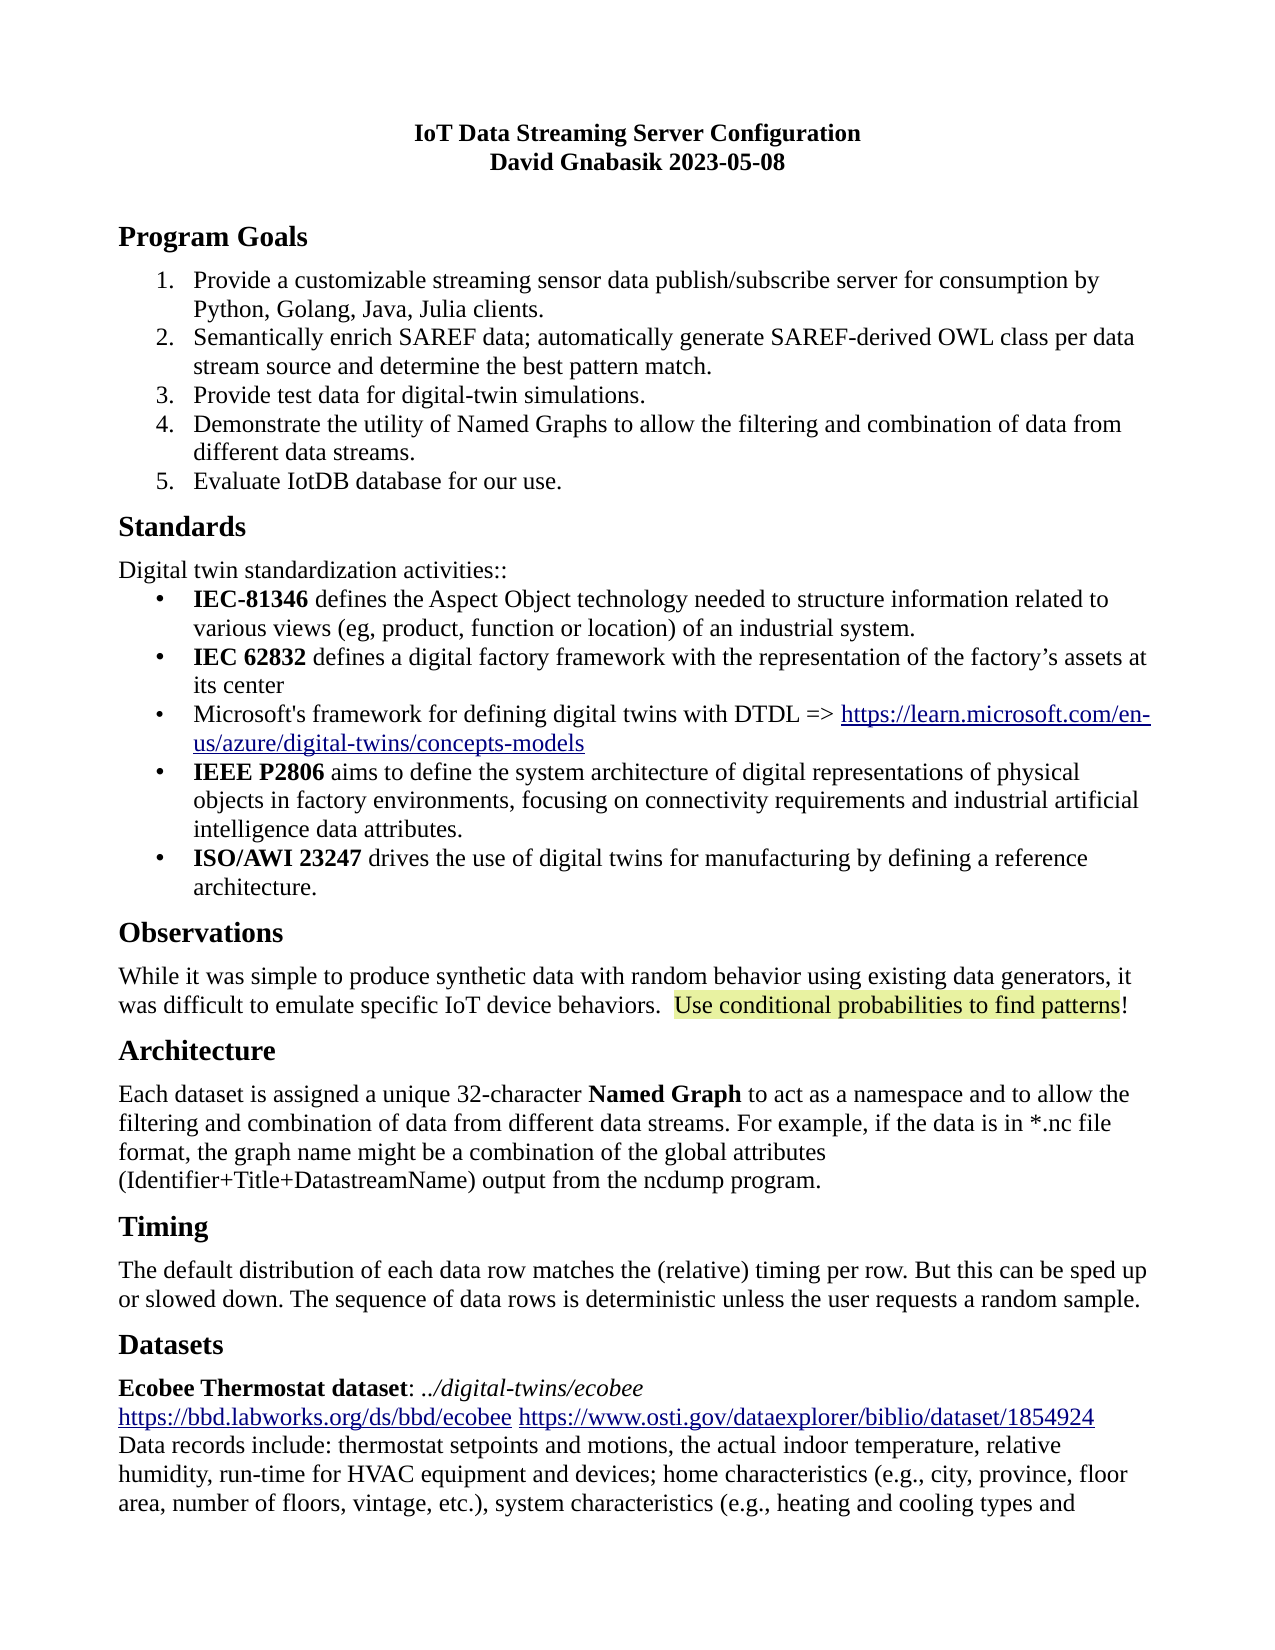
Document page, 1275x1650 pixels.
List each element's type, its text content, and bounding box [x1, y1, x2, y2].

list Demonstrate the utility of Named Graphs to allow the filtering and combination of data from different data streams. [156, 409, 1157, 466]
text Ecobee Thermostat dataset: ../digital-twins/ecobee [118, 1373, 1157, 1402]
list Microsoft's framework for defining digital twins with DTDL => https://learn.microsoft.com/en-us/azure/digital-twins/concepts-models [156, 699, 1157, 757]
subtitle Observations [118, 915, 1157, 949]
text https://bbd.labworks.org/ds/bbd/ecobee https://www.osti.gov/dataexplorer/biblio/dataset/1854924 [118, 1402, 1157, 1431]
list IEC-81346 defines the Aspect Object technology needed to structure information related to various views (eg, product, function or location) of an industrial system. [156, 584, 1157, 642]
subtitle Timing [118, 1209, 1157, 1242]
text David Gnabasik 2023-05-08 [118, 147, 1157, 176]
text Data records include: thermostat setpoints and motions, the actual indoor temperature, relative humidity, run-time for HVAC equipment and devices; home characteristics (e.g., city, province, floor area, number of floors, vintage, etc.), system characteristics (e.g., heating and cooling types and [118, 1431, 1157, 1517]
list Evaluate IotDB database for our use. [156, 466, 1157, 495]
subtitle Architecture [118, 1033, 1157, 1067]
list Provide test data for digital-twin simulations. [156, 380, 1157, 409]
list ISO/AWI 23247 drives the use of digital twins for manufacturing by defining a reference architecture. [156, 843, 1157, 901]
list IEEE P2806 aims to define the system architecture of digital representations of physical objects in factory environments, focusing on connectivity requirements and industrial artificial intelligence data attributes. [156, 757, 1157, 843]
text Digital twin standardization activities:: [118, 556, 1157, 584]
subtitle Program Goals [118, 219, 1157, 252]
text Each dataset is assigned a unique 32-character Named Graph to act as a namespace and to allow the filtering and combination of data from different data streams. For example, if the data is in *.nc file format, the graph name might be a combination of the global attributes (Identifier+Title+DatastreamName) output from the ncdump program. [118, 1079, 1157, 1194]
list IEC 62832 defines a digital factory framework with the representation of the factory’s assets at its center [156, 642, 1157, 699]
subtitle Datasets [118, 1327, 1157, 1361]
text While it was simple to produce synthetic data with random behavior using existing data generators, it was difficult to emulate specific IoT device behaviors. Use conditional probabilities to find patterns! [118, 961, 1157, 1019]
list Semantically enrich SAREF data; automatically generate SAREF-derived OWL class per data stream source and determine the best pattern match. [156, 322, 1157, 380]
text IoT Data Streaming Server Configuration [118, 118, 1157, 147]
subtitle Standards [118, 509, 1157, 543]
text The default distribution of each data row matches the (relative) timing per row. But this can be sped up or slowed down. The sequence of data rows is deterministic unless the user requests a random sample. [118, 1255, 1157, 1312]
list Provide a customizable streaming sensor data publish/subscribe server for consumption by Python, Golang, Java, Julia clients. [156, 265, 1157, 322]
